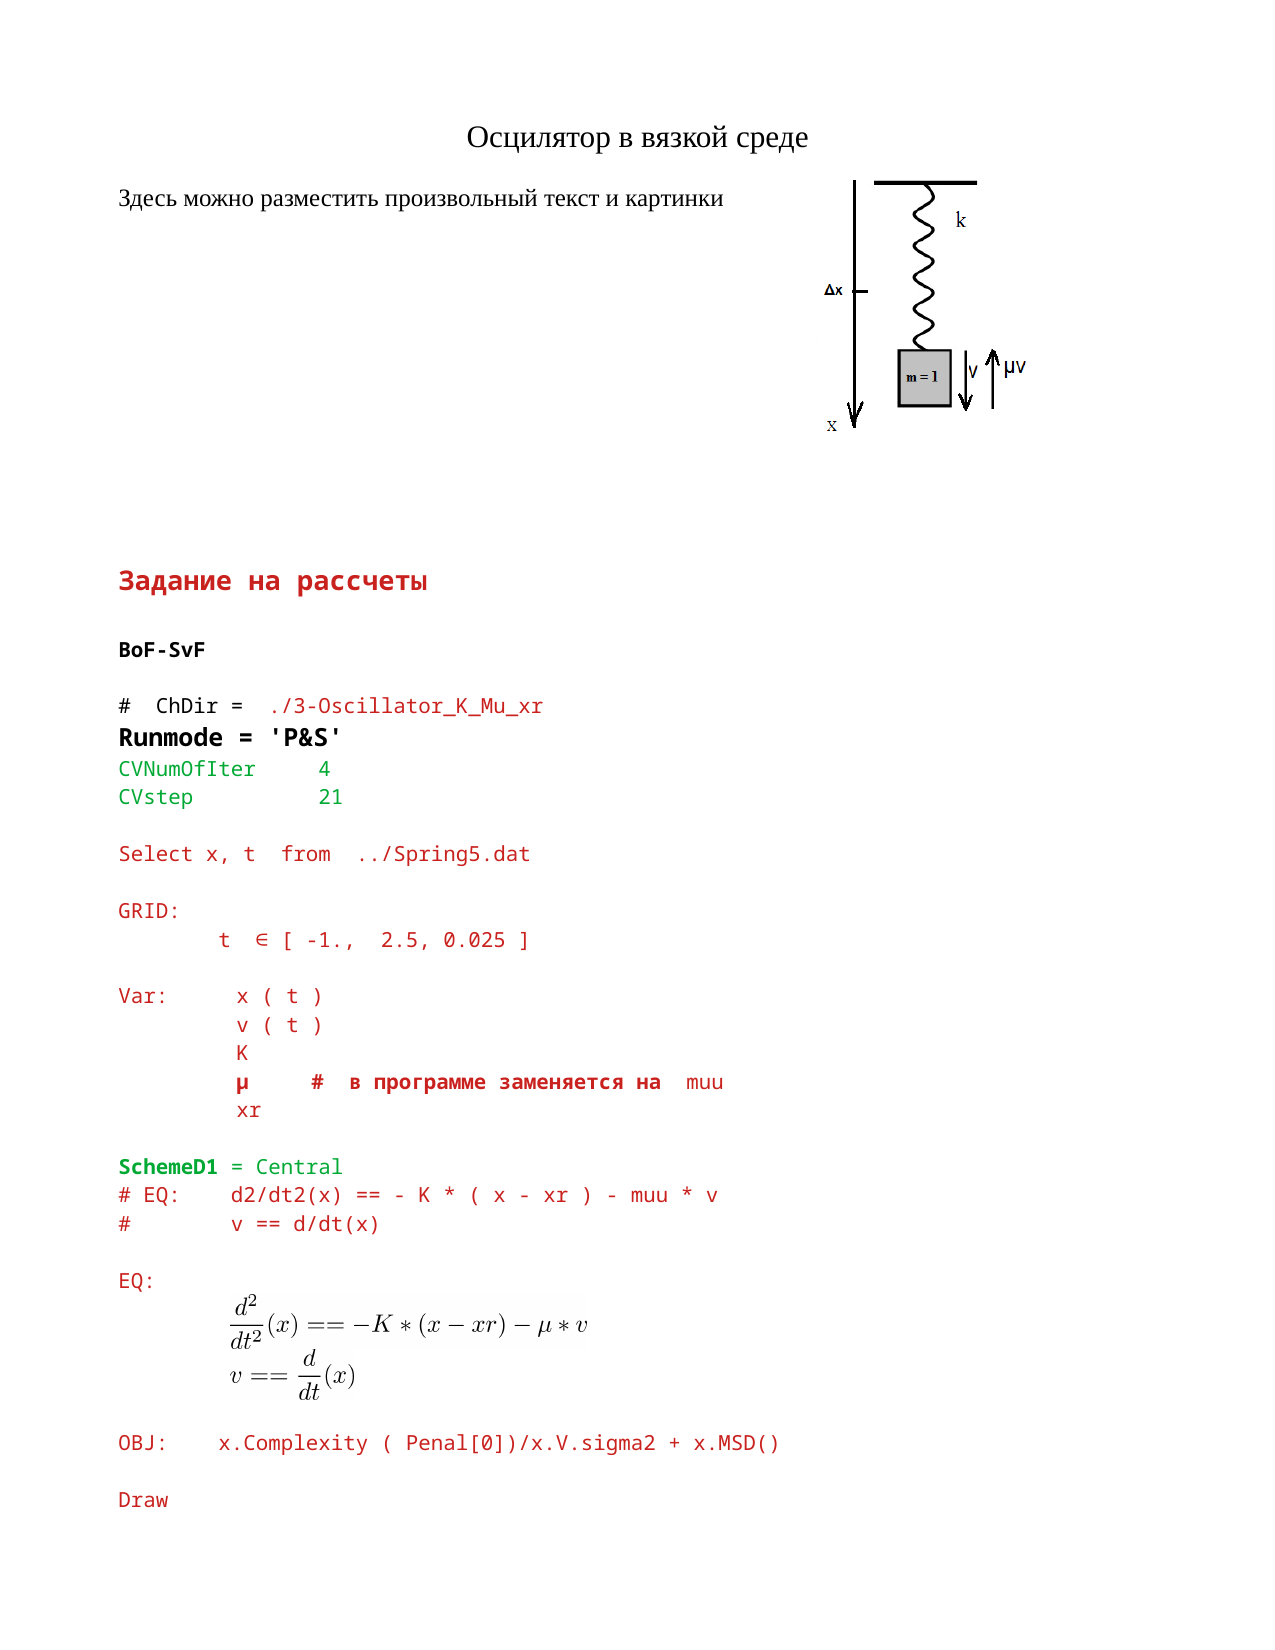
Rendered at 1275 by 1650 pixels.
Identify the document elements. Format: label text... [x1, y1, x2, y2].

text μ # в программе заменяется на muu [118, 1067, 1157, 1095]
text Draw [118, 1485, 1157, 1514]
text Здесь можно разместить произвольный текст и картинки [118, 183, 816, 212]
text SchemeD1 = Central [118, 1152, 1157, 1181]
text EQ: [118, 1266, 1157, 1294]
text # v == d/dt(x) [118, 1209, 1157, 1237]
text OBJ: x.Complexity ( Penal[0])/x.V.sigma2 + x.MSD() [118, 1428, 1157, 1457]
picture [230, 1294, 587, 1400]
text t ∈ [ -1., 2.5, 0.025 ] [118, 925, 1157, 953]
text GRID: [118, 896, 1157, 925]
text Runmode = 'P&S' [118, 720, 1157, 754]
picture [816, 180, 1032, 443]
text # EQ: d2/dt2(x) == - K * ( x - xr ) - muu * v [118, 1181, 1157, 1209]
text # ChDir = ./3-Oscillator_K_Mu_xr [118, 692, 1157, 720]
text Select x, t from ../Spring5.dat [118, 839, 1157, 868]
text BoF-SvF [118, 635, 1157, 663]
text xr [118, 1095, 1157, 1124]
text Var: x ( t ) [118, 982, 1157, 1010]
text CVNumOfIter 4 [118, 754, 1157, 782]
text v ( t ) [118, 1010, 1157, 1038]
text CVstep 21 [118, 782, 1157, 811]
text Осцилятор в вязкой среде [118, 118, 1157, 154]
text K [118, 1038, 1157, 1067]
text Задание на рассчеты [118, 561, 1157, 598]
text [1032, 183, 1157, 212]
